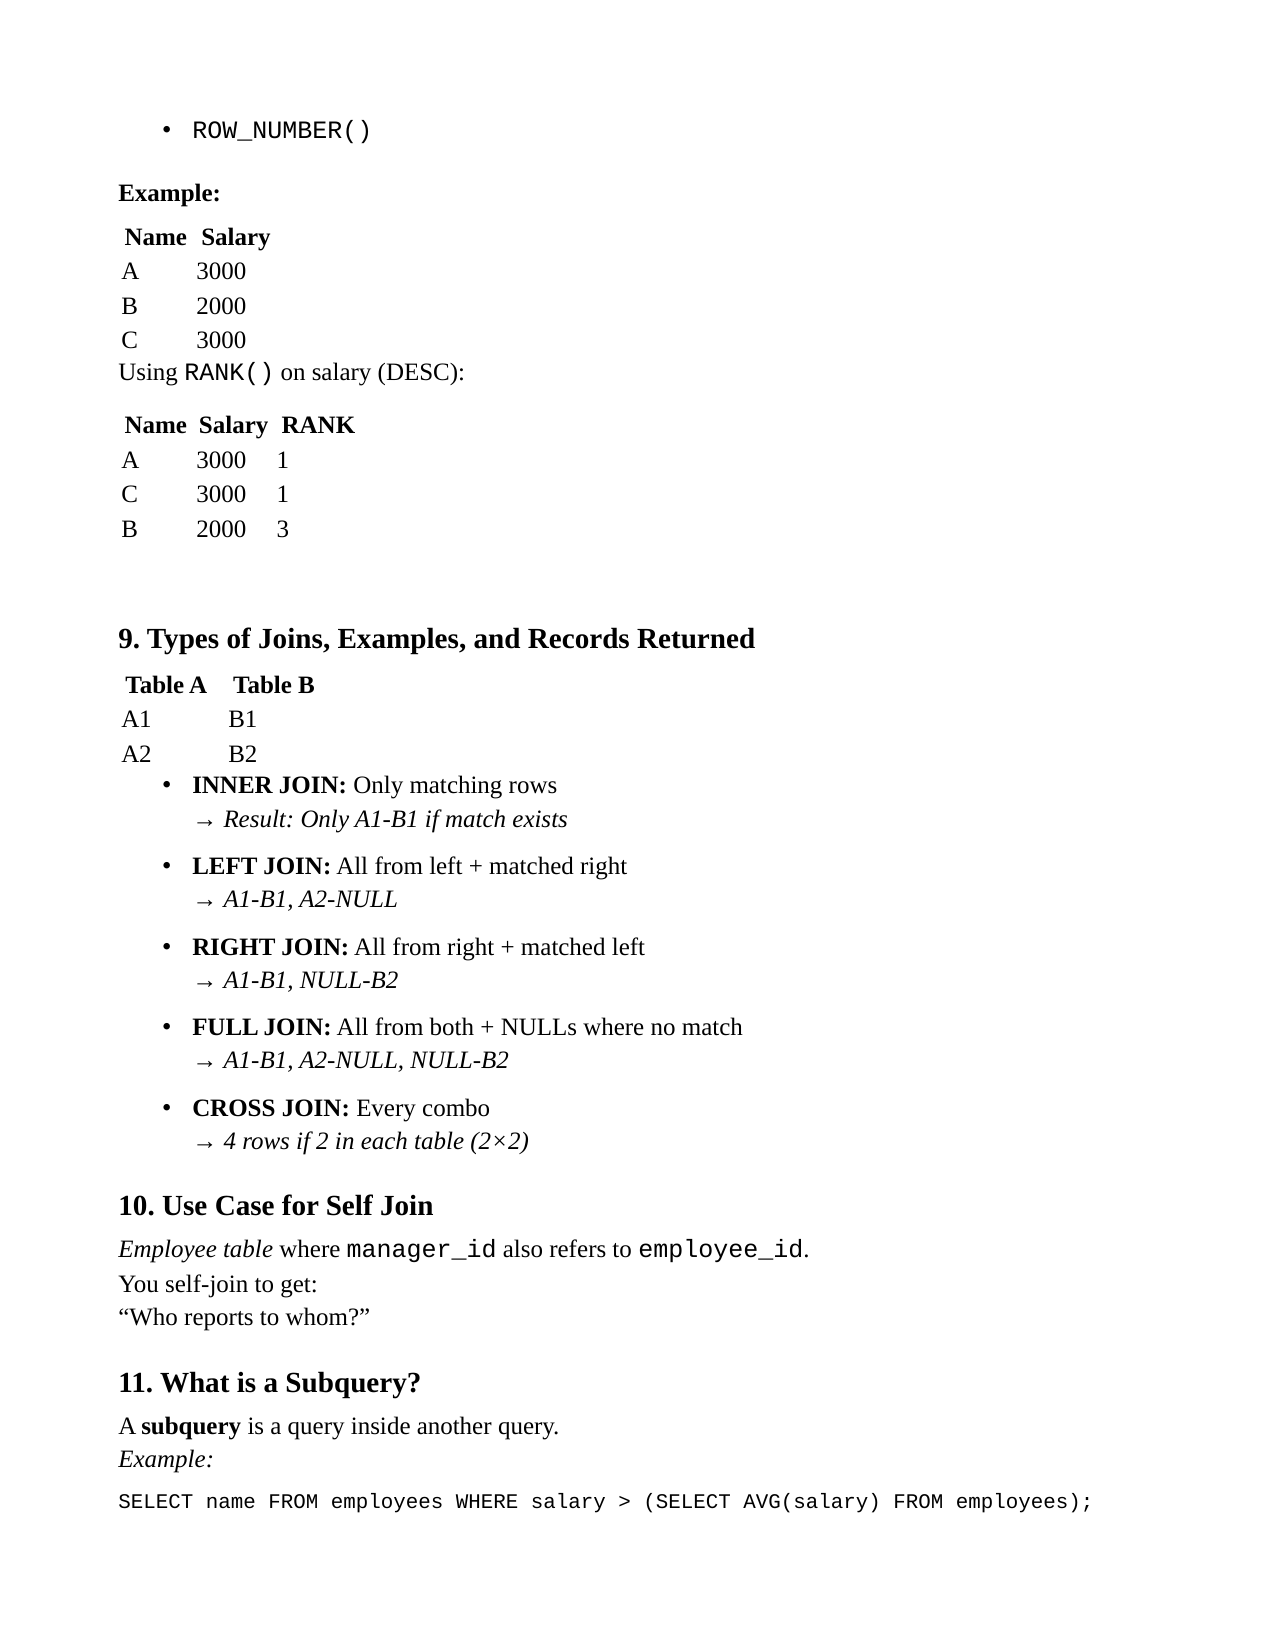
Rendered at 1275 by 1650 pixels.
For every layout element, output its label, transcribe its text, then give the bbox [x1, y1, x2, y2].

table_cell A [118, 442, 193, 476]
table_header Table A [118, 667, 214, 701]
subtitle Example: [118, 178, 1157, 206]
subtitle 10. Use Case for Self Join [118, 1188, 1157, 1222]
table_cell 3000 [193, 254, 278, 288]
table_cell 3000 [193, 323, 278, 357]
table_cell 3000 [193, 476, 273, 511]
table_cell 3000 [193, 442, 273, 476]
table_cell C [118, 323, 193, 357]
table_cell 2000 [193, 511, 273, 546]
table_cell A [118, 254, 193, 288]
list ROW_NUMBER() [162, 118, 1157, 146]
subtitle 11. What is a Subquery? [118, 1365, 1157, 1398]
table_header [214, 667, 225, 701]
table_cell B [118, 288, 193, 323]
table_header Salary [193, 219, 278, 253]
table_header Name [118, 407, 193, 442]
text A subquery is a query inside another query. Example: [118, 1411, 1157, 1472]
list RIGHT JOIN: All from right + matched left → A1-B1, NULL-B2 [162, 932, 1157, 994]
list LEFT JOIN: All from left + matched right → A1-B1, A2-NULL [162, 851, 1157, 913]
table_cell 1 [274, 476, 363, 511]
table_cell [214, 701, 225, 736]
text Employee table where manager_id also refers to employee_id. You self-join to get: “Who reports to whom?” [118, 1234, 1157, 1331]
table_cell B1 [225, 701, 322, 736]
table_cell 2000 [193, 288, 278, 323]
table_cell [214, 736, 225, 771]
table_header Table B [225, 667, 322, 701]
table_cell B [118, 511, 193, 546]
table_header Salary [193, 407, 273, 442]
table_cell B2 [225, 736, 322, 771]
table_cell A1 [118, 701, 214, 736]
text Using RANK() on salary (DESC): [118, 357, 1157, 388]
list FULL JOIN: All from both + NULLs where no match → A1-B1, A2-NULL, NULL-B2 [162, 1012, 1157, 1074]
text SELECT name FROM employees WHERE salary > (SELECT AVG(salary) FROM employees); [118, 1491, 1157, 1515]
table_header Name [118, 219, 193, 253]
table_cell C [118, 476, 193, 511]
list CROSS JOIN: Every combo → 4 rows if 2 in each table (2×2) [162, 1093, 1157, 1155]
table_cell 1 [274, 442, 363, 476]
list INNER JOIN: Only matching rows → Result: Only A1-B1 if match exists [162, 771, 1157, 832]
table_cell A2 [118, 736, 214, 771]
table_cell 3 [274, 511, 363, 546]
table_header RANK [274, 407, 363, 442]
subtitle 9. Types of Joins, Examples, and Records Returned [118, 621, 1157, 654]
